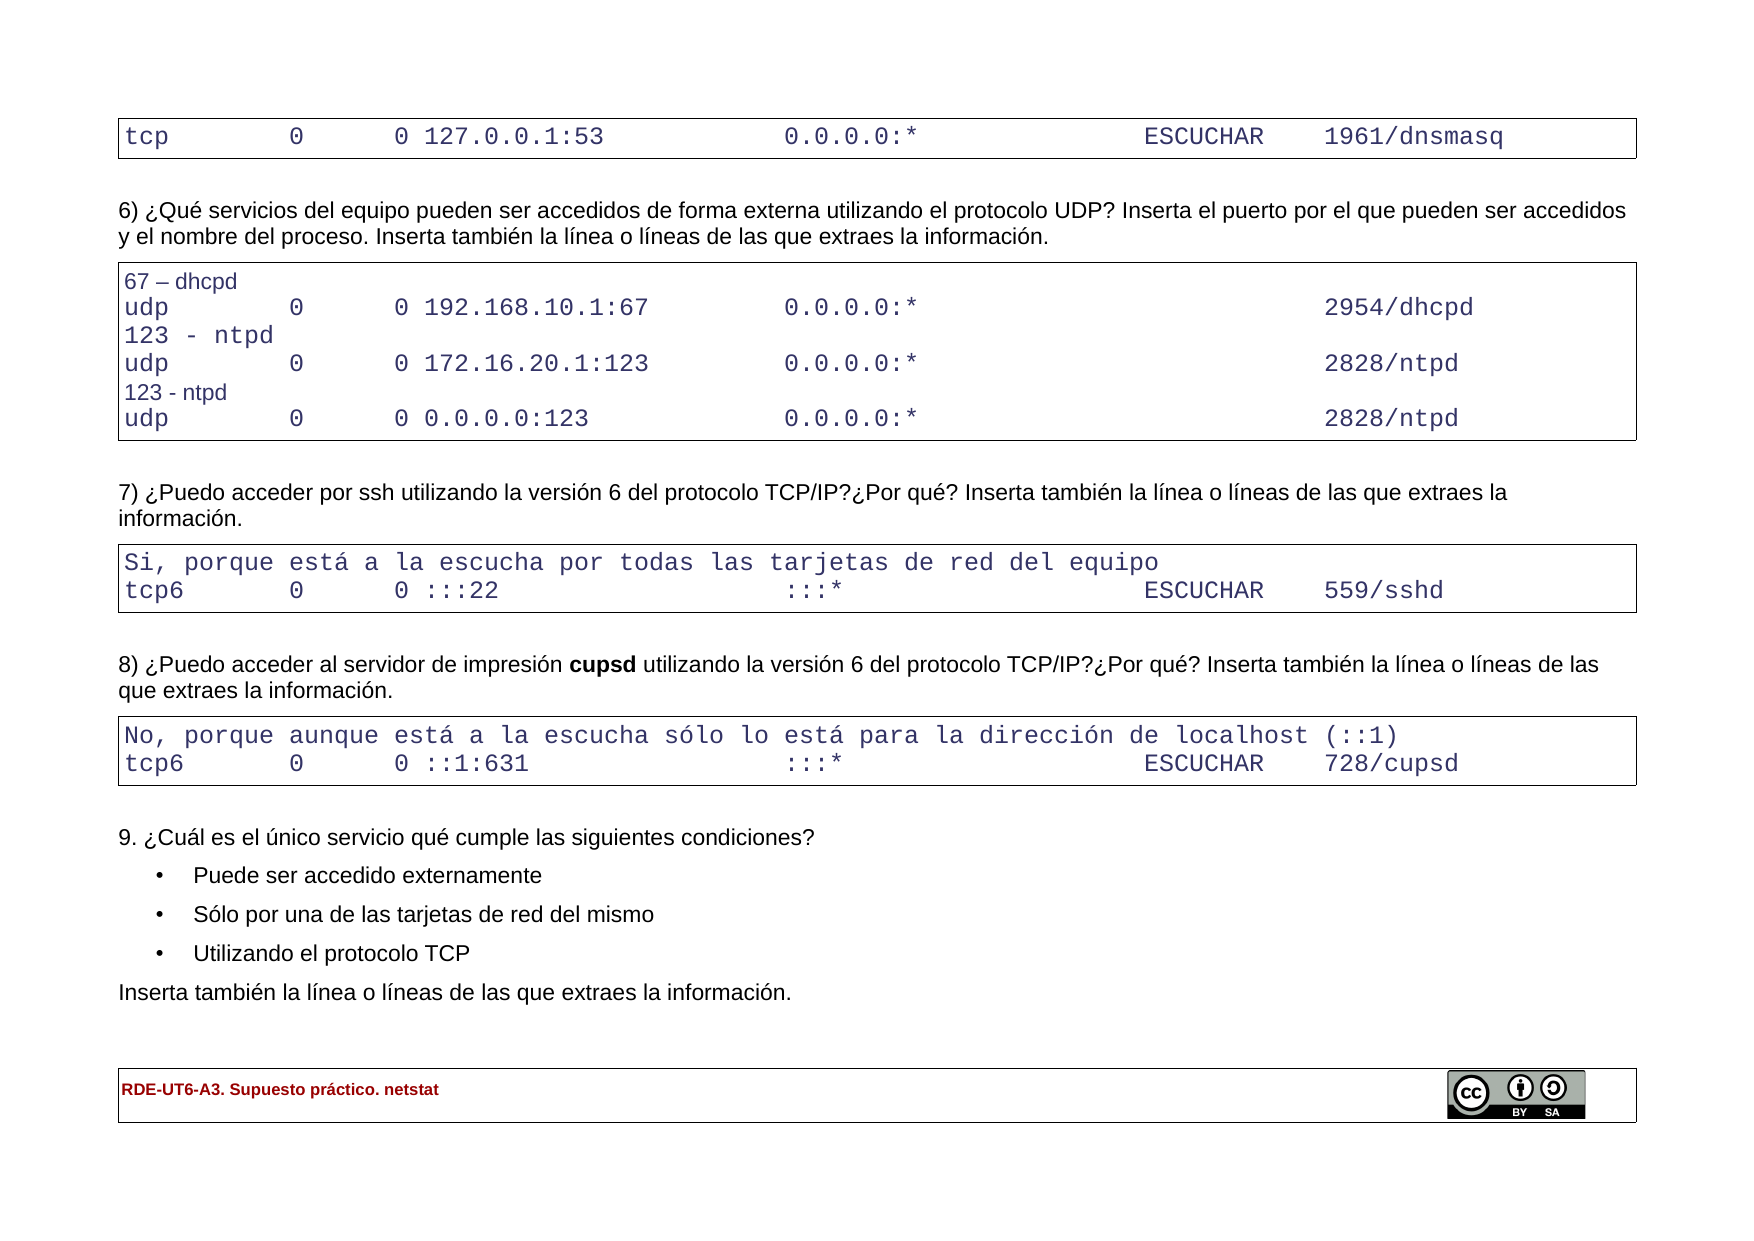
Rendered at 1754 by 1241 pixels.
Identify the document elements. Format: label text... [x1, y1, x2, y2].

text 6) ¿Qué servicios del equipo pueden ser accedidos de forma externa utilizando el protocolo UDP? Inserta el puerto por el que pueden ser accedidos y el nombre del proceso. Inserta también la línea o líneas de las que extraes la información. [118, 197, 1636, 250]
text 9. ¿Cuál es el único servicio qué cumple las siguientes condiciones? [118, 823, 1636, 850]
text Inserta también la línea o líneas de las que extraes la información. [118, 979, 1636, 1005]
table_header tcp 0 0 127.0.0.1:53 0.0.0.0:* ESCUCHAR 1961/dnsmasq [119, 119, 1636, 158]
text 7) ¿Puedo acceder por ssh utilizando la versión 6 del protocolo TCP/IP?¿Por qué? Inserta también la línea o líneas de las que extraes la información. [118, 479, 1636, 531]
table_header Si, porque está a la escucha por todas las tarjetas de red del equipo tcp6 0 0 :::22 :::* ESCUCHAR 559/sshd [119, 545, 1636, 612]
list Utilizando el protocolo TCP [156, 940, 1636, 966]
table_header 67 – dhcpd udp 0 0 192.168.10.1:67 0.0.0.0:* 2954/dhcpd 123 - ntpd udp 0 0 172.16.20.1:123 0.0.0.0:* 2828/ntpd 123 - ntpd udp 0 0 0.0.0.0:123 0.0.0.0:* 2828/ntpd [119, 263, 1636, 440]
picture [1447, 1070, 1586, 1119]
text 8) ¿Puedo acceder al servidor de impresión cupsd utilizando la versión 6 del protocolo TCP/IP?¿Por qué? Inserta también la línea o líneas de las que extraes la información. [118, 651, 1636, 704]
table_header No, porque aunque está a la escucha sólo lo está para la dirección de localhost (::1) tcp6 0 0 ::1:631 :::* ESCUCHAR 728/cupsd [119, 717, 1636, 784]
list Puede ser accedido externamente [156, 862, 1636, 889]
list Sólo por una de las tarjetas de red del mismo [156, 901, 1636, 928]
